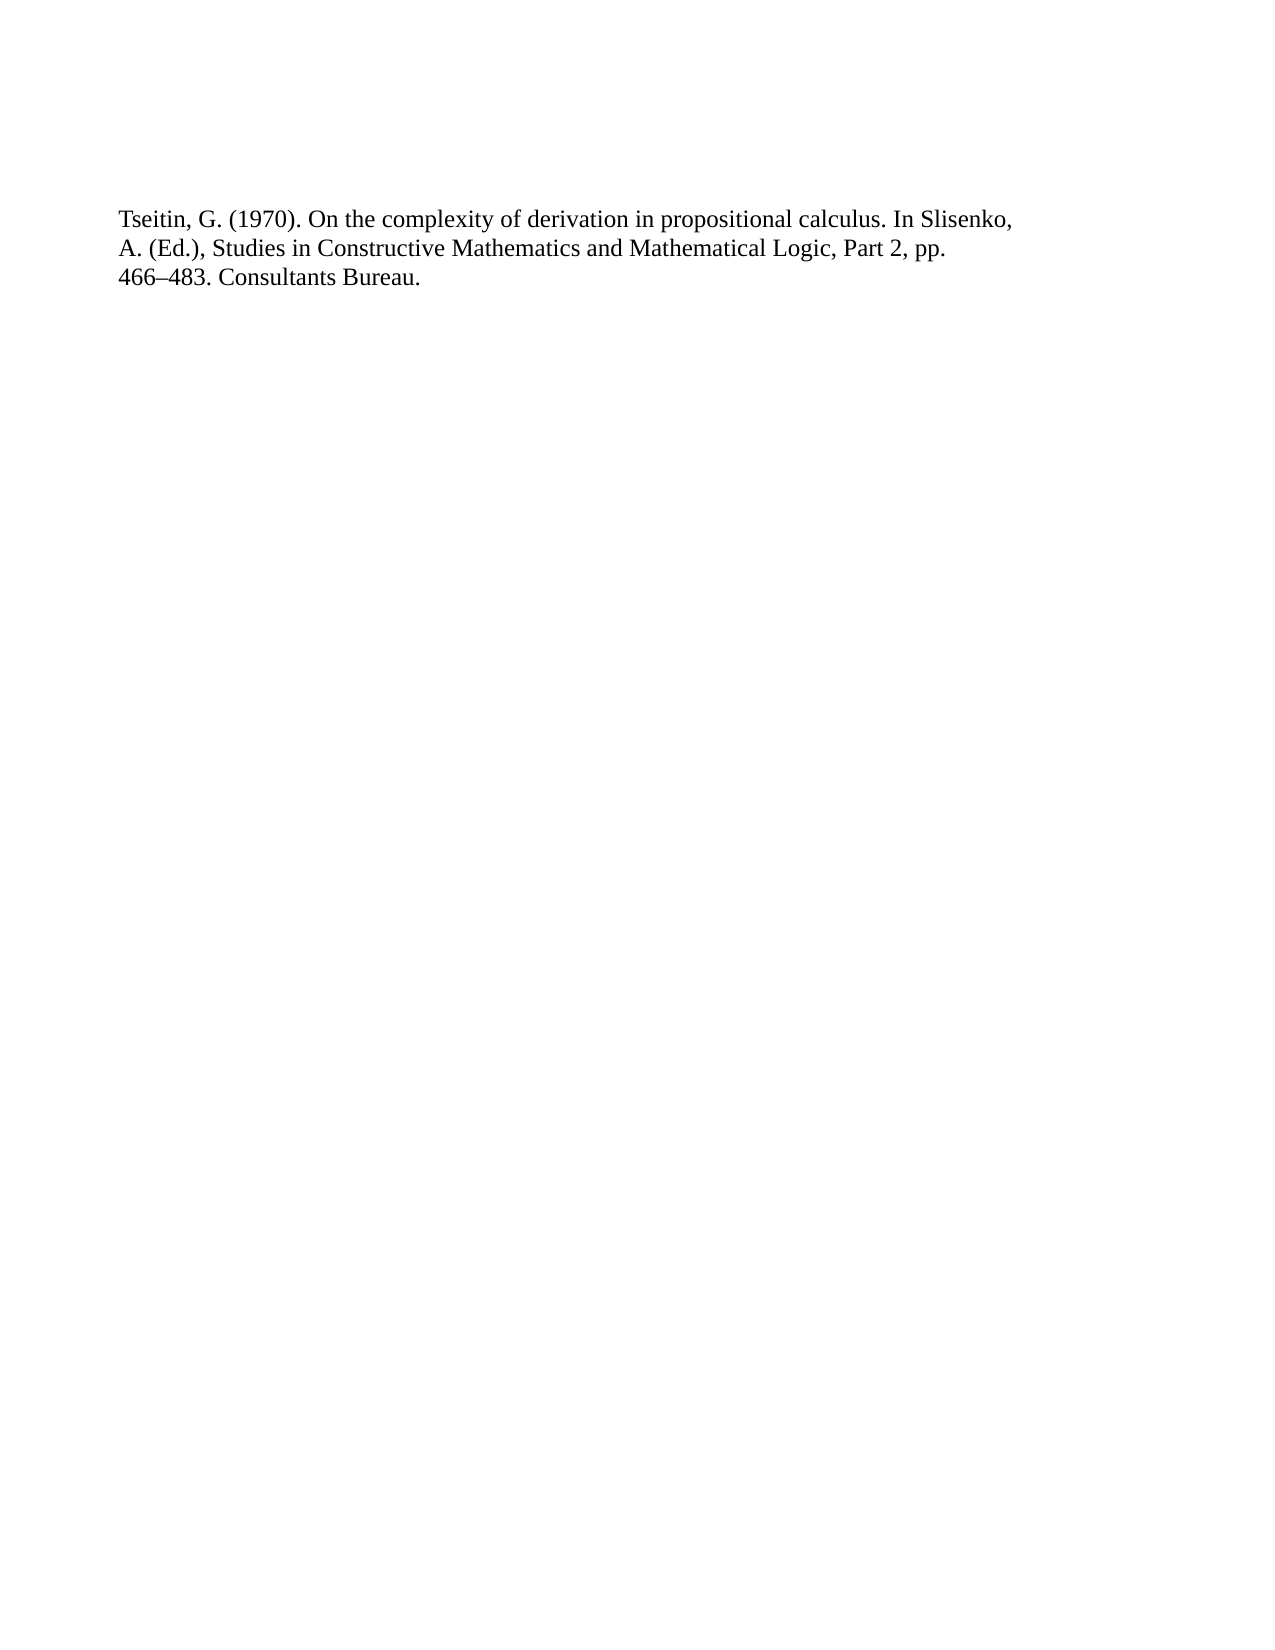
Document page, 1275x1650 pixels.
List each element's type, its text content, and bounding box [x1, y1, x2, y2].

text Tseitin, G. (1970). On the complexity of derivation in propositional calculus. In Slisenko, [118, 204, 1157, 233]
text A. (Ed.), Studies in Constructive Mathematics and Mathematical Logic, Part 2, pp. [118, 233, 1157, 262]
text 466–483. Consultants Bureau. [118, 262, 1157, 291]
